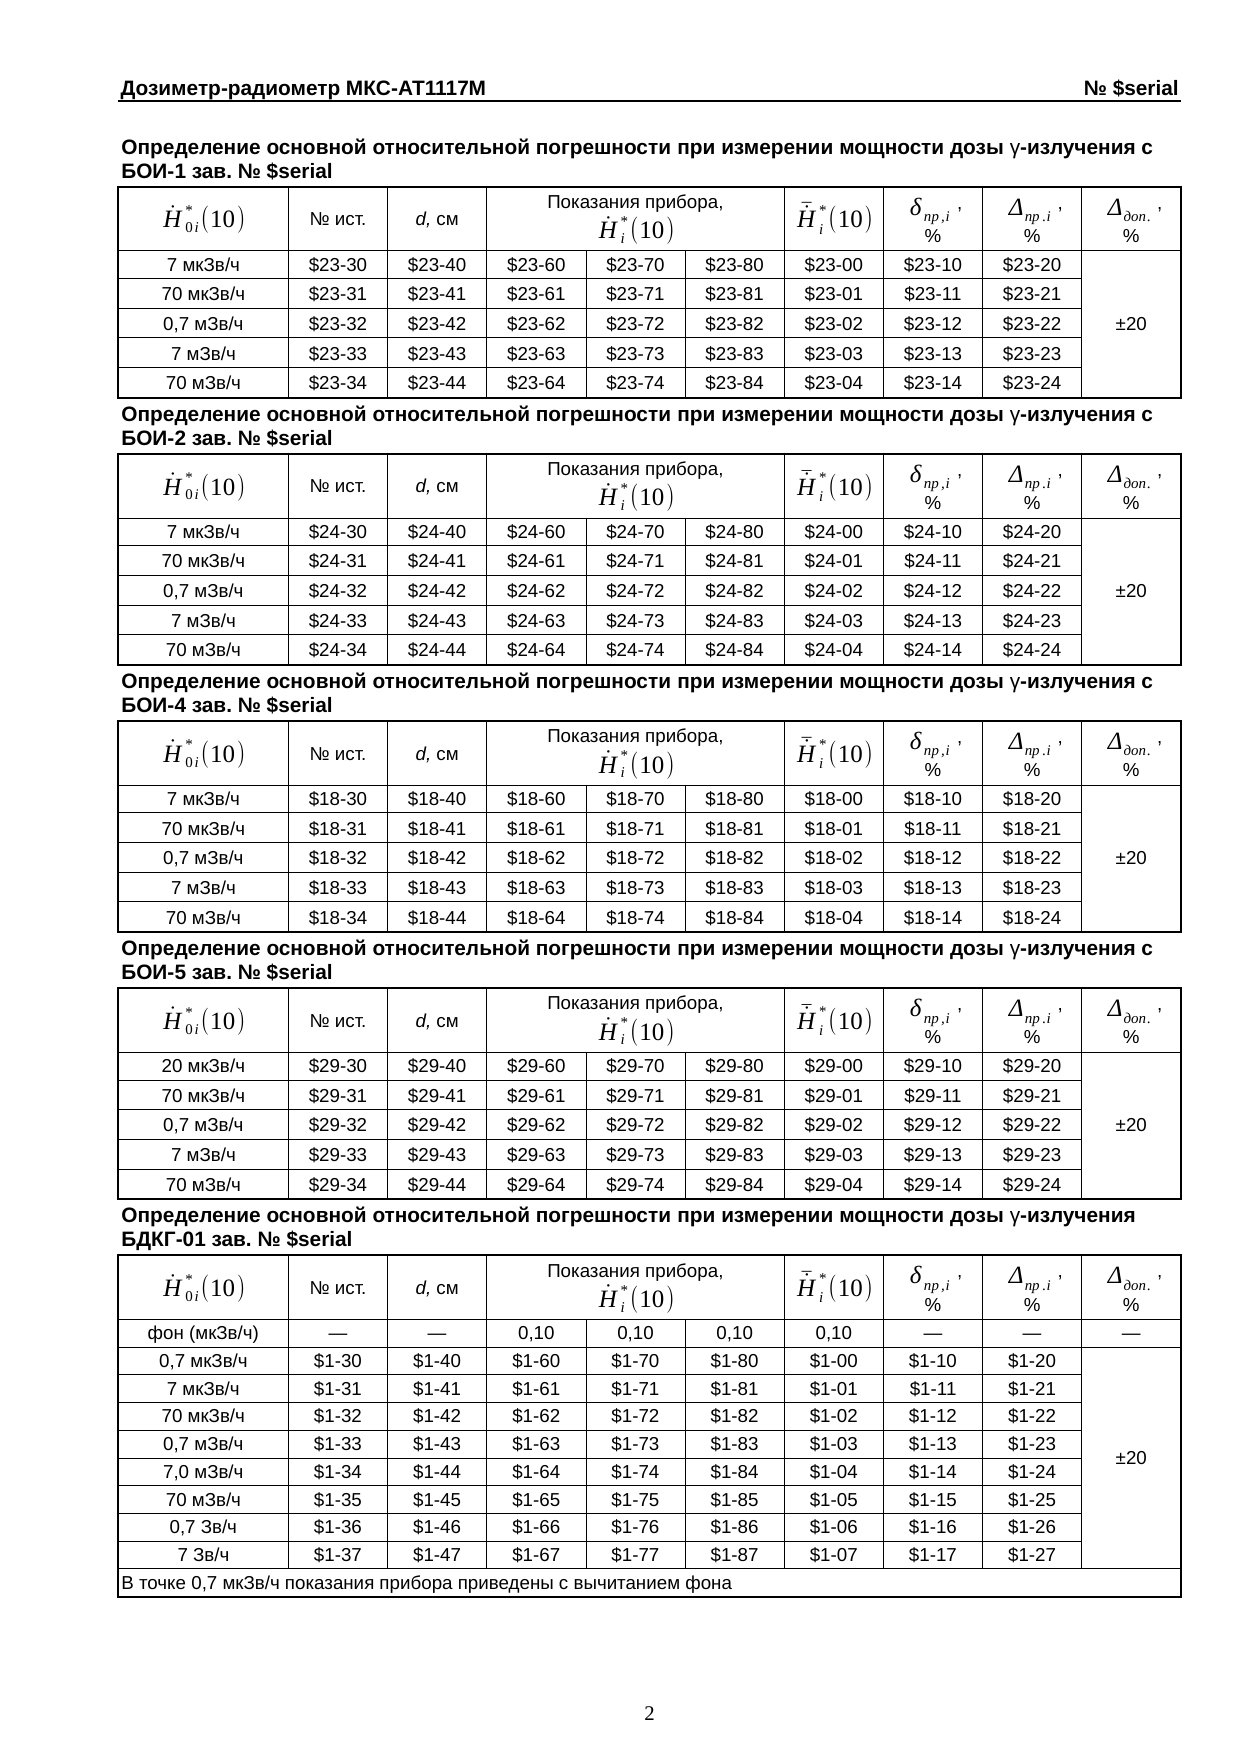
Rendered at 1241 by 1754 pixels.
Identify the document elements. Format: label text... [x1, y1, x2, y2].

table_cell [119, 455, 288, 517]
table_cell $23-21 [983, 279, 1081, 308]
table_cell $1-86 [686, 1514, 784, 1541]
table_cell $23-62 [487, 309, 586, 337]
table_cell — [884, 1320, 982, 1347]
table_cell $18-61 [487, 813, 586, 842]
table_cell $18-34 [289, 902, 387, 931]
table_cell $29-81 [686, 1081, 784, 1109]
table_cell $1-67 [487, 1542, 586, 1568]
table_cell Показания прибора, [487, 455, 784, 517]
table_cell $1-13 [884, 1431, 982, 1457]
table_cell $1-77 [587, 1542, 685, 1568]
table_cell В точке 0,7 мкЗв/ч показания прибора приведены с вычитанием фона [119, 1569, 1180, 1596]
table_cell $18-72 [587, 843, 685, 872]
table_cell $29-63 [487, 1140, 586, 1168]
table_cell $1-84 [686, 1459, 784, 1485]
table_cell 70 мкЗв/ч [119, 813, 288, 842]
table_cell $23-02 [785, 309, 883, 337]
table_cell $1-06 [785, 1514, 883, 1541]
table_cell $23-84 [686, 368, 784, 397]
table_cell $29-14 [884, 1170, 982, 1198]
table_cell $24-20 [983, 519, 1081, 545]
table_cell $1-10 [884, 1348, 982, 1374]
table_cell $29-02 [785, 1110, 883, 1139]
table_cell $24-80 [686, 519, 784, 545]
table_cell $23-24 [983, 368, 1081, 397]
table_cell $1-42 [388, 1403, 486, 1430]
table_cell $29-84 [686, 1170, 784, 1198]
table_cell $1-63 [487, 1431, 586, 1457]
table_cell , % [1082, 1256, 1180, 1319]
table_cell $18-12 [884, 843, 982, 872]
table_cell $1-27 [983, 1542, 1081, 1568]
table_cell Показания прибора, [487, 722, 784, 784]
table_cell $18-24 [983, 902, 1081, 931]
table_cell $23-00 [785, 251, 883, 278]
table_cell $23-82 [686, 309, 784, 337]
table_cell [119, 1256, 288, 1319]
table_cell 7 мкЗв/ч [119, 1375, 288, 1402]
table_header Определение основной относительной погрешности при измерении мощности дозы γ-излучения БДКГ-01 зав. № $serial [118, 1200, 1181, 1254]
table_cell [785, 722, 883, 784]
table_cell 0,10 [487, 1320, 586, 1347]
table_cell $29-61 [487, 1081, 586, 1109]
table_cell $29-62 [487, 1110, 586, 1139]
table_cell $18-04 [785, 902, 883, 931]
table_cell $1-60 [487, 1348, 586, 1374]
table_cell 0,10 [785, 1320, 883, 1347]
table_cell $23-33 [289, 338, 387, 367]
table_cell $23-14 [884, 368, 982, 397]
table_cell $24-13 [884, 606, 982, 634]
table_cell $1-46 [388, 1514, 486, 1541]
table_cell , % [983, 188, 1081, 250]
table_cell , % [884, 455, 982, 517]
table_cell $24-04 [785, 635, 883, 664]
table_cell $18-82 [686, 843, 784, 872]
table_cell $29-12 [884, 1110, 982, 1139]
table_cell $1-12 [884, 1403, 982, 1430]
table_cell $23-23 [983, 338, 1081, 367]
table_cell ±20 [1082, 519, 1180, 664]
table_cell $23-03 [785, 338, 883, 367]
table_cell [119, 722, 288, 784]
table_cell $1-17 [884, 1542, 982, 1568]
table_cell $1-74 [587, 1459, 685, 1485]
table_cell , % [983, 455, 1081, 517]
table_cell $18-32 [289, 843, 387, 872]
table_cell $24-03 [785, 606, 883, 634]
table_cell $1-24 [983, 1459, 1081, 1485]
table_cell $24-24 [983, 635, 1081, 664]
table_cell $24-83 [686, 606, 784, 634]
table_cell 7 мЗв/ч [119, 338, 288, 367]
table_cell № ист. [289, 722, 387, 784]
table_cell $1-20 [983, 1348, 1081, 1374]
table_cell d, см [388, 1256, 486, 1319]
table_cell $1-70 [587, 1348, 685, 1374]
table_cell $23-40 [388, 251, 486, 278]
table_cell $18-43 [388, 873, 486, 901]
table_cell , % [884, 1256, 982, 1319]
table_cell $24-60 [487, 519, 586, 545]
table_cell $18-84 [686, 902, 784, 931]
table_cell $29-74 [587, 1170, 685, 1198]
table_cell $23-34 [289, 368, 387, 397]
table_cell — [983, 1320, 1081, 1347]
table_cell $1-72 [587, 1403, 685, 1430]
table_cell $24-73 [587, 606, 685, 634]
table_cell $24-82 [686, 576, 784, 604]
table_cell $29-70 [587, 1053, 685, 1079]
table_cell $18-42 [388, 843, 486, 872]
table_cell $29-13 [884, 1140, 982, 1168]
table_cell $18-80 [686, 786, 784, 812]
table_cell 7 мкЗв/ч [119, 786, 288, 812]
table_cell $18-83 [686, 873, 784, 901]
table_cell , % [1082, 722, 1180, 784]
table_cell $1-30 [289, 1348, 387, 1374]
table_cell $1-31 [289, 1375, 387, 1402]
table_cell d, см [388, 455, 486, 517]
table_cell $24-81 [686, 546, 784, 575]
table_cell 70 мЗв/ч [119, 368, 288, 397]
table_cell $23-11 [884, 279, 982, 308]
table_cell $18-10 [884, 786, 982, 812]
table_cell $23-30 [289, 251, 387, 278]
table_cell $23-83 [686, 338, 784, 367]
table_cell 7 Зв/ч [119, 1542, 288, 1568]
table_cell $23-74 [587, 368, 685, 397]
table_cell , % [983, 1256, 1081, 1319]
table_cell $18-00 [785, 786, 883, 812]
table_cell № ист. [289, 1256, 387, 1319]
table_cell , % [983, 989, 1081, 1052]
table_cell $1-62 [487, 1403, 586, 1430]
table_cell $18-41 [388, 813, 486, 842]
table_cell $18-60 [487, 786, 586, 812]
table_cell ±20 [1082, 251, 1180, 397]
table_cell $24-10 [884, 519, 982, 545]
table_cell $24-84 [686, 635, 784, 664]
table_cell ±20 [1082, 1348, 1180, 1568]
table_cell $23-01 [785, 279, 883, 308]
table_cell [119, 188, 288, 250]
table_cell 0,7 мкЗв/ч [119, 1348, 288, 1374]
table_cell $1-21 [983, 1375, 1081, 1402]
table_cell $29-30 [289, 1053, 387, 1079]
table_cell $23-80 [686, 251, 784, 278]
table_cell $1-44 [388, 1459, 486, 1485]
table_cell 70 мкЗв/ч [119, 546, 288, 575]
table_cell $18-62 [487, 843, 586, 872]
table_cell $23-63 [487, 338, 586, 367]
table_cell d, см [388, 722, 486, 784]
table_cell $1-05 [785, 1486, 883, 1513]
table_cell , % [884, 722, 982, 784]
table_cell $23-20 [983, 251, 1081, 278]
table_cell $24-62 [487, 576, 586, 604]
table_cell № ист. [289, 455, 387, 517]
table_cell $23-41 [388, 279, 486, 308]
table_cell $29-04 [785, 1170, 883, 1198]
table_header Определение основной относительной погрешности при измерении мощности дозы γ-излучения с БОИ-2 зав. № $serial [118, 399, 1181, 453]
table_cell $1-61 [487, 1375, 586, 1402]
table_cell $18-44 [388, 902, 486, 931]
table_cell 70 мкЗв/ч [119, 1403, 288, 1430]
table_cell [785, 455, 883, 517]
table_cell $29-01 [785, 1081, 883, 1109]
table_cell $1-35 [289, 1486, 387, 1513]
table_cell $18-13 [884, 873, 982, 901]
table_cell $23-04 [785, 368, 883, 397]
table_cell $24-74 [587, 635, 685, 664]
table_cell $18-02 [785, 843, 883, 872]
table_cell $1-75 [587, 1486, 685, 1513]
table_cell $1-47 [388, 1542, 486, 1568]
table_cell 7 мкЗв/ч [119, 251, 288, 278]
table_cell $1-25 [983, 1486, 1081, 1513]
table_cell $1-83 [686, 1431, 784, 1457]
table_cell $29-23 [983, 1140, 1081, 1168]
table_cell $29-82 [686, 1110, 784, 1139]
table_cell $29-10 [884, 1053, 982, 1079]
table_cell — [1082, 1320, 1180, 1347]
table_cell $23-60 [487, 251, 586, 278]
table_cell $24-11 [884, 546, 982, 575]
table_cell 7 мЗв/ч [119, 1140, 288, 1168]
table_cell $23-44 [388, 368, 486, 397]
table_cell $29-40 [388, 1053, 486, 1079]
table_cell 0,7 мЗв/ч [119, 1431, 288, 1457]
table_cell $18-14 [884, 902, 982, 931]
table_cell $1-14 [884, 1459, 982, 1485]
table_cell $1-87 [686, 1542, 784, 1568]
table_cell 0,7 мЗв/ч [119, 576, 288, 604]
table_cell , % [1082, 188, 1180, 250]
table_cell $1-04 [785, 1459, 883, 1485]
table_cell $23-70 [587, 251, 685, 278]
table_cell $1-66 [487, 1514, 586, 1541]
table_cell $24-22 [983, 576, 1081, 604]
table_cell $24-72 [587, 576, 685, 604]
table_cell $23-81 [686, 279, 784, 308]
table_cell $24-14 [884, 635, 982, 664]
table_cell $23-42 [388, 309, 486, 337]
table_cell $18-64 [487, 902, 586, 931]
table_cell d, см [388, 989, 486, 1052]
table_cell 0,7 Зв/ч [119, 1514, 288, 1541]
table_cell $29-41 [388, 1081, 486, 1109]
table_cell $23-71 [587, 279, 685, 308]
table_cell $1-32 [289, 1403, 387, 1430]
table_cell $1-02 [785, 1403, 883, 1430]
table_cell $24-23 [983, 606, 1081, 634]
table_cell $23-72 [587, 309, 685, 337]
table_cell — [289, 1320, 387, 1347]
table_cell $18-23 [983, 873, 1081, 901]
table_cell [785, 989, 883, 1052]
table_cell 7 мЗв/ч [119, 606, 288, 634]
table_cell $29-22 [983, 1110, 1081, 1139]
table_cell $18-71 [587, 813, 685, 842]
table_cell $1-64 [487, 1459, 586, 1485]
table_cell $1-37 [289, 1542, 387, 1568]
table_cell $18-70 [587, 786, 685, 812]
table_cell 0,10 [686, 1320, 784, 1347]
table_cell $29-64 [487, 1170, 586, 1198]
table_cell [785, 188, 883, 250]
table_cell $29-72 [587, 1110, 685, 1139]
table_cell $18-03 [785, 873, 883, 901]
table_cell $18-63 [487, 873, 586, 901]
table_cell 0,7 мЗв/ч [119, 843, 288, 872]
table_cell [119, 989, 288, 1052]
table_cell $18-21 [983, 813, 1081, 842]
table_cell $23-43 [388, 338, 486, 367]
table_cell $18-11 [884, 813, 982, 842]
table_cell 70 мЗв/ч [119, 635, 288, 664]
table_cell $1-82 [686, 1403, 784, 1430]
table_cell $29-34 [289, 1170, 387, 1198]
table_cell $29-32 [289, 1110, 387, 1139]
table_cell Показания прибора, [487, 989, 784, 1052]
table_cell $29-03 [785, 1140, 883, 1168]
table_cell $1-85 [686, 1486, 784, 1513]
table_cell $24-34 [289, 635, 387, 664]
table_cell $1-34 [289, 1459, 387, 1485]
table_cell $23-10 [884, 251, 982, 278]
table_cell , % [983, 722, 1081, 784]
table_cell $1-03 [785, 1431, 883, 1457]
table_cell $1-43 [388, 1431, 486, 1457]
table_cell $1-40 [388, 1348, 486, 1374]
table_cell , % [884, 188, 982, 250]
table_cell $29-00 [785, 1053, 883, 1079]
table_cell $24-12 [884, 576, 982, 604]
table_cell Показания прибора, [487, 1256, 784, 1319]
table_cell $29-20 [983, 1053, 1081, 1079]
table_cell $23-13 [884, 338, 982, 367]
table_cell $24-44 [388, 635, 486, 664]
table_cell $18-40 [388, 786, 486, 812]
table_cell $1-01 [785, 1375, 883, 1402]
table_cell $24-63 [487, 606, 586, 634]
table_cell $23-64 [487, 368, 586, 397]
table_cell $29-71 [587, 1081, 685, 1109]
table_cell 0,7 мЗв/ч [119, 1110, 288, 1139]
table_cell $29-44 [388, 1170, 486, 1198]
table_cell $29-31 [289, 1081, 387, 1109]
table_cell 70 мкЗв/ч [119, 1081, 288, 1109]
table_cell $29-33 [289, 1140, 387, 1168]
table_cell $24-01 [785, 546, 883, 575]
table_cell $24-33 [289, 606, 387, 634]
table_cell $18-74 [587, 902, 685, 931]
table_cell $24-42 [388, 576, 486, 604]
table_cell — [388, 1320, 486, 1347]
table_cell $24-21 [983, 546, 1081, 575]
table_cell $23-61 [487, 279, 586, 308]
table_cell $1-41 [388, 1375, 486, 1402]
table_cell $29-24 [983, 1170, 1081, 1198]
table_cell 0,10 [587, 1320, 685, 1347]
table_cell 7,0 мЗв/ч [119, 1459, 288, 1485]
table_cell 70 мЗв/ч [119, 1170, 288, 1198]
table_cell $23-73 [587, 338, 685, 367]
table_cell $18-33 [289, 873, 387, 901]
table_cell 0,7 мЗв/ч [119, 309, 288, 337]
table_cell $1-11 [884, 1375, 982, 1402]
table_cell $24-00 [785, 519, 883, 545]
table_cell $23-32 [289, 309, 387, 337]
table_cell , % [884, 989, 982, 1052]
table_cell $1-81 [686, 1375, 784, 1402]
table_cell 70 мЗв/ч [119, 1486, 288, 1513]
table_cell $29-83 [686, 1140, 784, 1168]
table_cell $18-22 [983, 843, 1081, 872]
table_cell $1-16 [884, 1514, 982, 1541]
table_cell 20 мкЗв/ч [119, 1053, 288, 1079]
table_cell $1-15 [884, 1486, 982, 1513]
table_cell , % [1082, 455, 1180, 517]
table_cell [785, 1256, 883, 1319]
table_cell $1-73 [587, 1431, 685, 1457]
table_cell $1-26 [983, 1514, 1081, 1541]
table_header Определение основной относительной погрешности при измерении мощности дозы γ-излучения с БОИ-1 зав. № $serial [118, 132, 1181, 186]
table_cell $18-30 [289, 786, 387, 812]
table_cell $29-42 [388, 1110, 486, 1139]
table_cell ±20 [1082, 786, 1180, 931]
table_cell $24-64 [487, 635, 586, 664]
table_cell $24-40 [388, 519, 486, 545]
table_cell 70 мкЗв/ч [119, 279, 288, 308]
table_cell $24-41 [388, 546, 486, 575]
table_cell 70 мЗв/ч [119, 902, 288, 931]
table_cell $1-23 [983, 1431, 1081, 1457]
table_cell $18-73 [587, 873, 685, 901]
table_cell $29-80 [686, 1053, 784, 1079]
table_cell $29-60 [487, 1053, 586, 1079]
table_cell $23-22 [983, 309, 1081, 337]
table_cell $24-71 [587, 546, 685, 575]
table_cell $1-00 [785, 1348, 883, 1374]
table_cell $1-65 [487, 1486, 586, 1513]
table_cell $1-33 [289, 1431, 387, 1457]
table_cell $1-71 [587, 1375, 685, 1402]
table_cell $1-07 [785, 1542, 883, 1568]
table_cell № ист. [289, 188, 387, 250]
table_header Определение основной относительной погрешности при измерении мощности дозы γ-излучения с БОИ-5 зав. № $serial [118, 933, 1181, 987]
table_cell $29-73 [587, 1140, 685, 1168]
table_cell $23-12 [884, 309, 982, 337]
table_cell $29-11 [884, 1081, 982, 1109]
table_cell $18-01 [785, 813, 883, 842]
table_cell $1-36 [289, 1514, 387, 1541]
table_cell № ист. [289, 989, 387, 1052]
table_cell $29-43 [388, 1140, 486, 1168]
table_cell $24-70 [587, 519, 685, 545]
table_cell Показания прибора, [487, 188, 784, 250]
table_cell $24-43 [388, 606, 486, 634]
table_cell $24-61 [487, 546, 586, 575]
table_cell $1-45 [388, 1486, 486, 1513]
table_header Определение основной относительной погрешности при измерении мощности дозы γ-излучения с БОИ-4 зав. № $serial [118, 666, 1181, 720]
table_cell d, см [388, 188, 486, 250]
table_cell $24-30 [289, 519, 387, 545]
table_cell $18-31 [289, 813, 387, 842]
table_cell $23-31 [289, 279, 387, 308]
table_cell $24-02 [785, 576, 883, 604]
table_cell , % [1082, 989, 1180, 1052]
table_cell $18-20 [983, 786, 1081, 812]
table_cell 7 мЗв/ч [119, 873, 288, 901]
table_cell 7 мкЗв/ч [119, 519, 288, 545]
table_cell $24-32 [289, 576, 387, 604]
table_cell ±20 [1082, 1053, 1180, 1198]
table_cell $18-81 [686, 813, 784, 842]
table_cell $1-76 [587, 1514, 685, 1541]
table_cell $1-80 [686, 1348, 784, 1374]
table_cell $29-21 [983, 1081, 1081, 1109]
table_cell $1-22 [983, 1403, 1081, 1430]
table_cell фон (мкЗв/ч) [119, 1320, 288, 1347]
table_cell $24-31 [289, 546, 387, 575]
